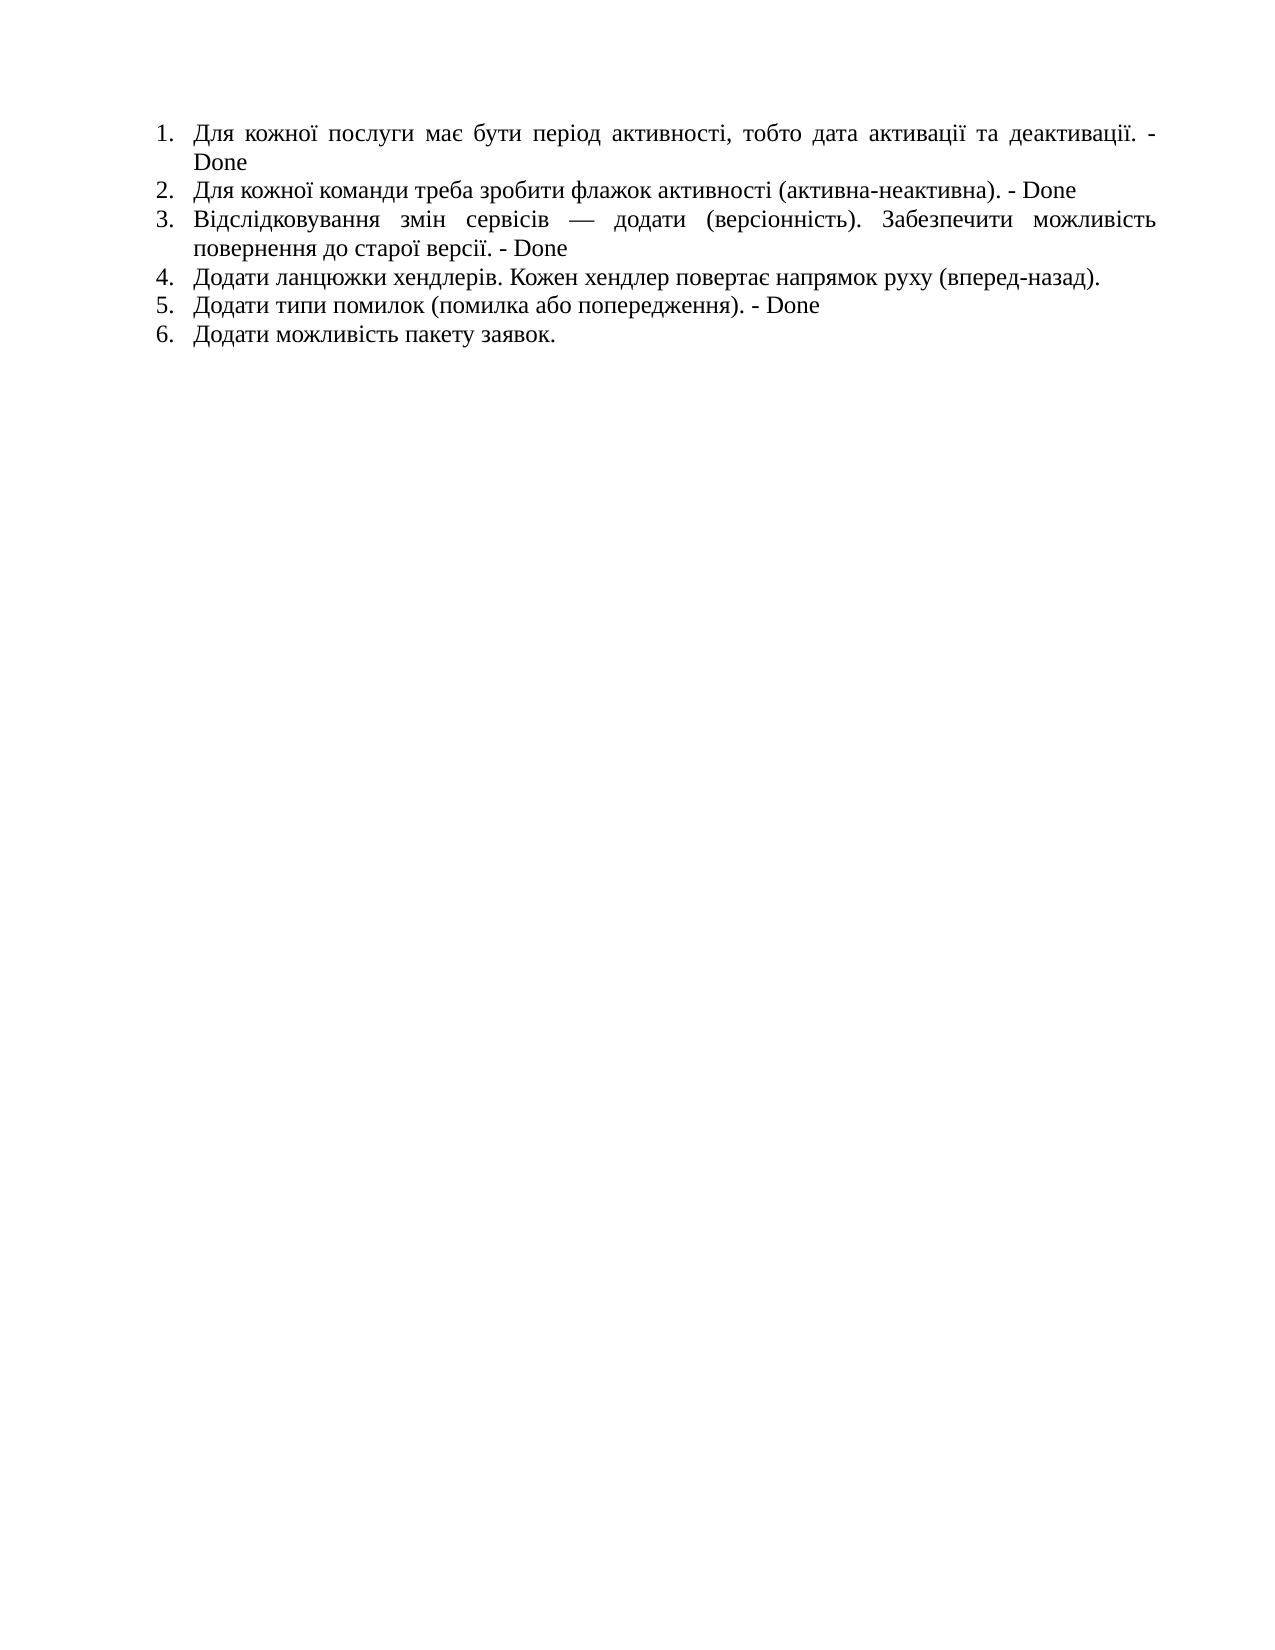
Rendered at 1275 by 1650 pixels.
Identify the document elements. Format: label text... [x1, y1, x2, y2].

list Додати ланцюжки хендлерів. Кожен хендлер повертає напрямок руху (вперед-назад). [156, 262, 1157, 291]
list Відслідковування змін сервісів — додати (версіонність). Забезпечити можливість повернення до старої версії. - Done [156, 204, 1157, 262]
list Додати типи помилок (помилка або попередження). - Done [156, 291, 1157, 319]
list Для кожної послуги має бути період активності, тобто дата активації та деактивації. - Done [156, 118, 1157, 176]
list Додати можливість пакету заявок. [156, 319, 1157, 348]
list Для кожної команди треба зробити флажок активності (активна-неактивна). - Done [156, 176, 1157, 204]
